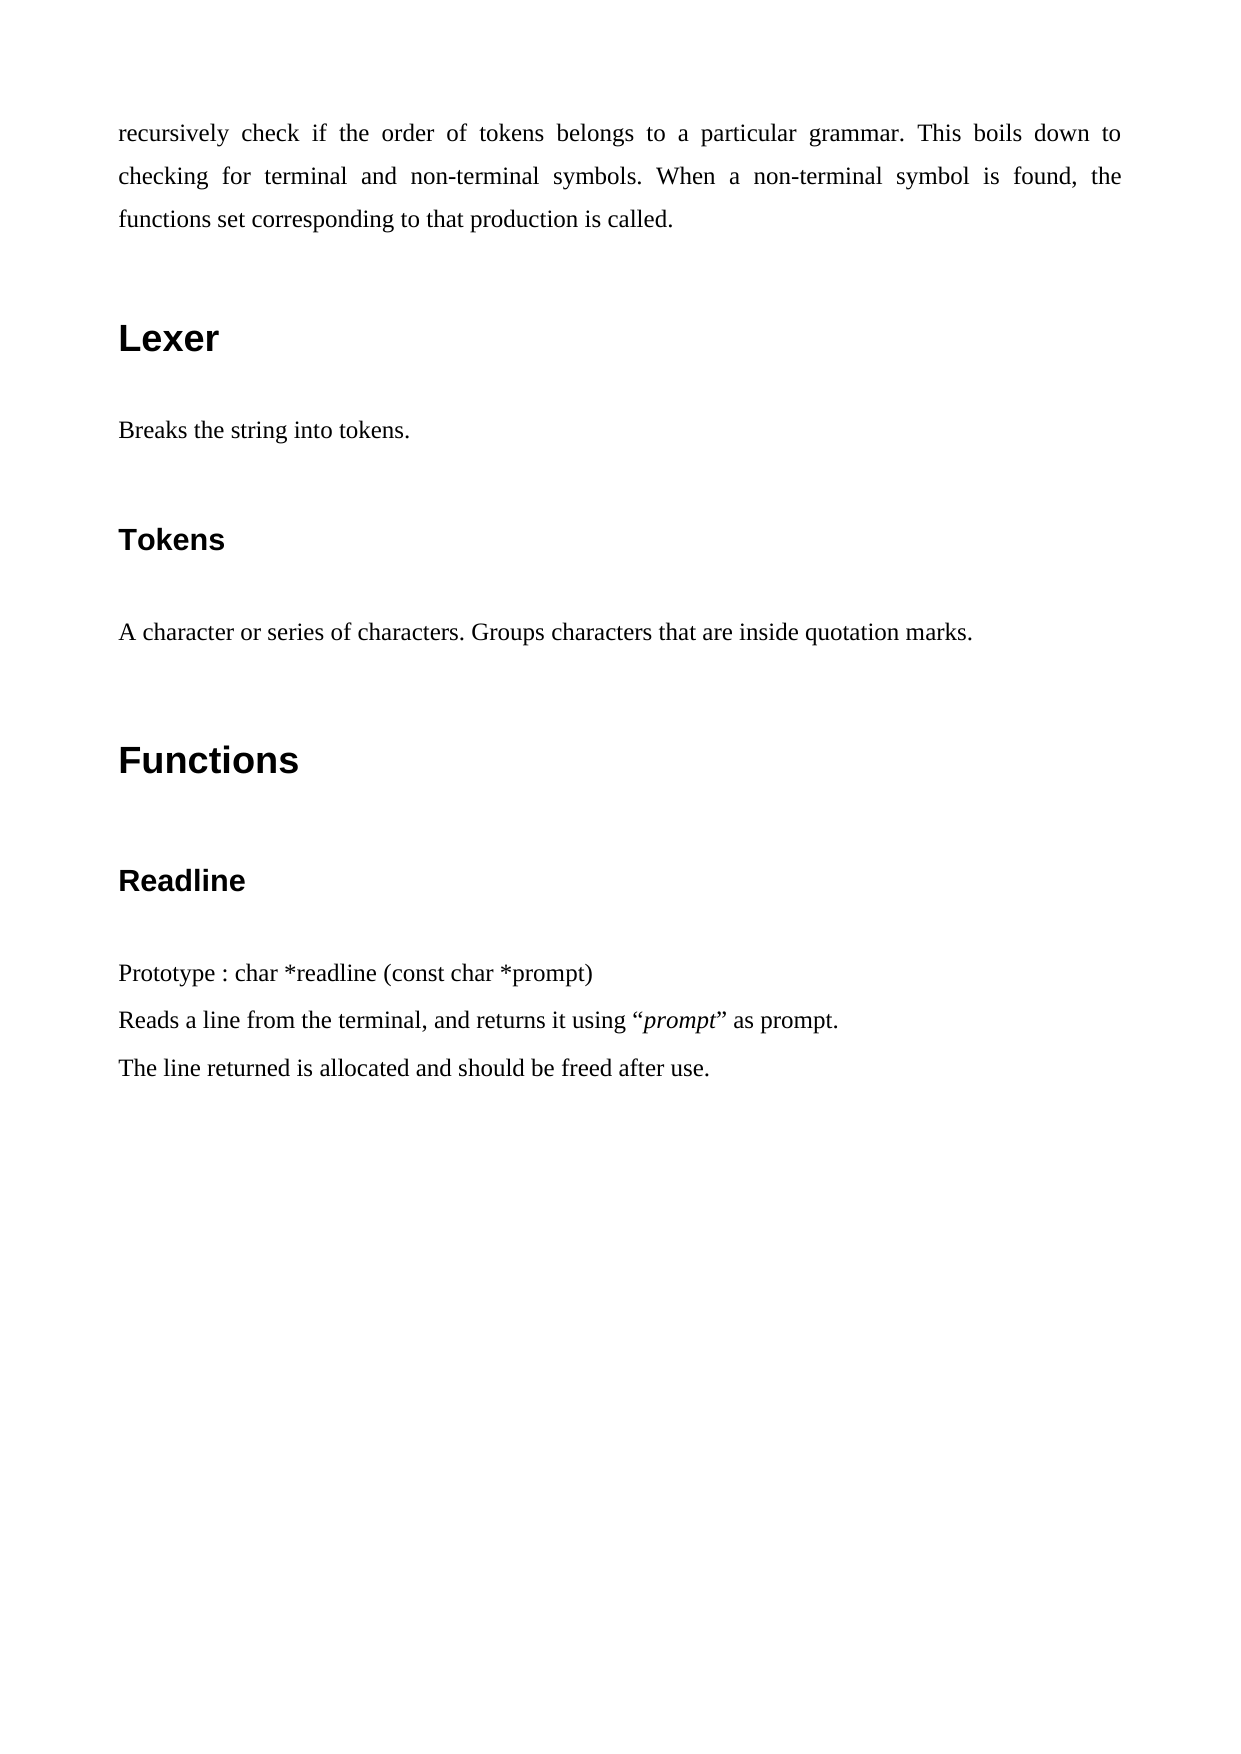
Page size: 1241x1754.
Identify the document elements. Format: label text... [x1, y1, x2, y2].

subtitle Lexer [118, 316, 1122, 359]
text A character or series of characters. Groups characters that are inside quotation marks. [118, 617, 1122, 646]
subtitle Tokens [118, 522, 1122, 557]
subtitle Functions [118, 738, 1122, 781]
subtitle Readline [118, 862, 1122, 897]
text Prototype : char *readline (const char *prompt) [118, 958, 1122, 986]
text Breaks the string into tokens. [118, 415, 1122, 444]
text recursively check if the order of tokens belongs to a particular grammar. This boils down to checking for terminal and non-terminal symbols. When a non-terminal symbol is found, the functions set corresponding to that production is called. [118, 118, 1122, 233]
text The line returned is allocated and should be freed after use. [118, 1053, 1122, 1082]
text Reads a line from the terminal, and returns it using “prompt” as prompt. [118, 1005, 1122, 1034]
